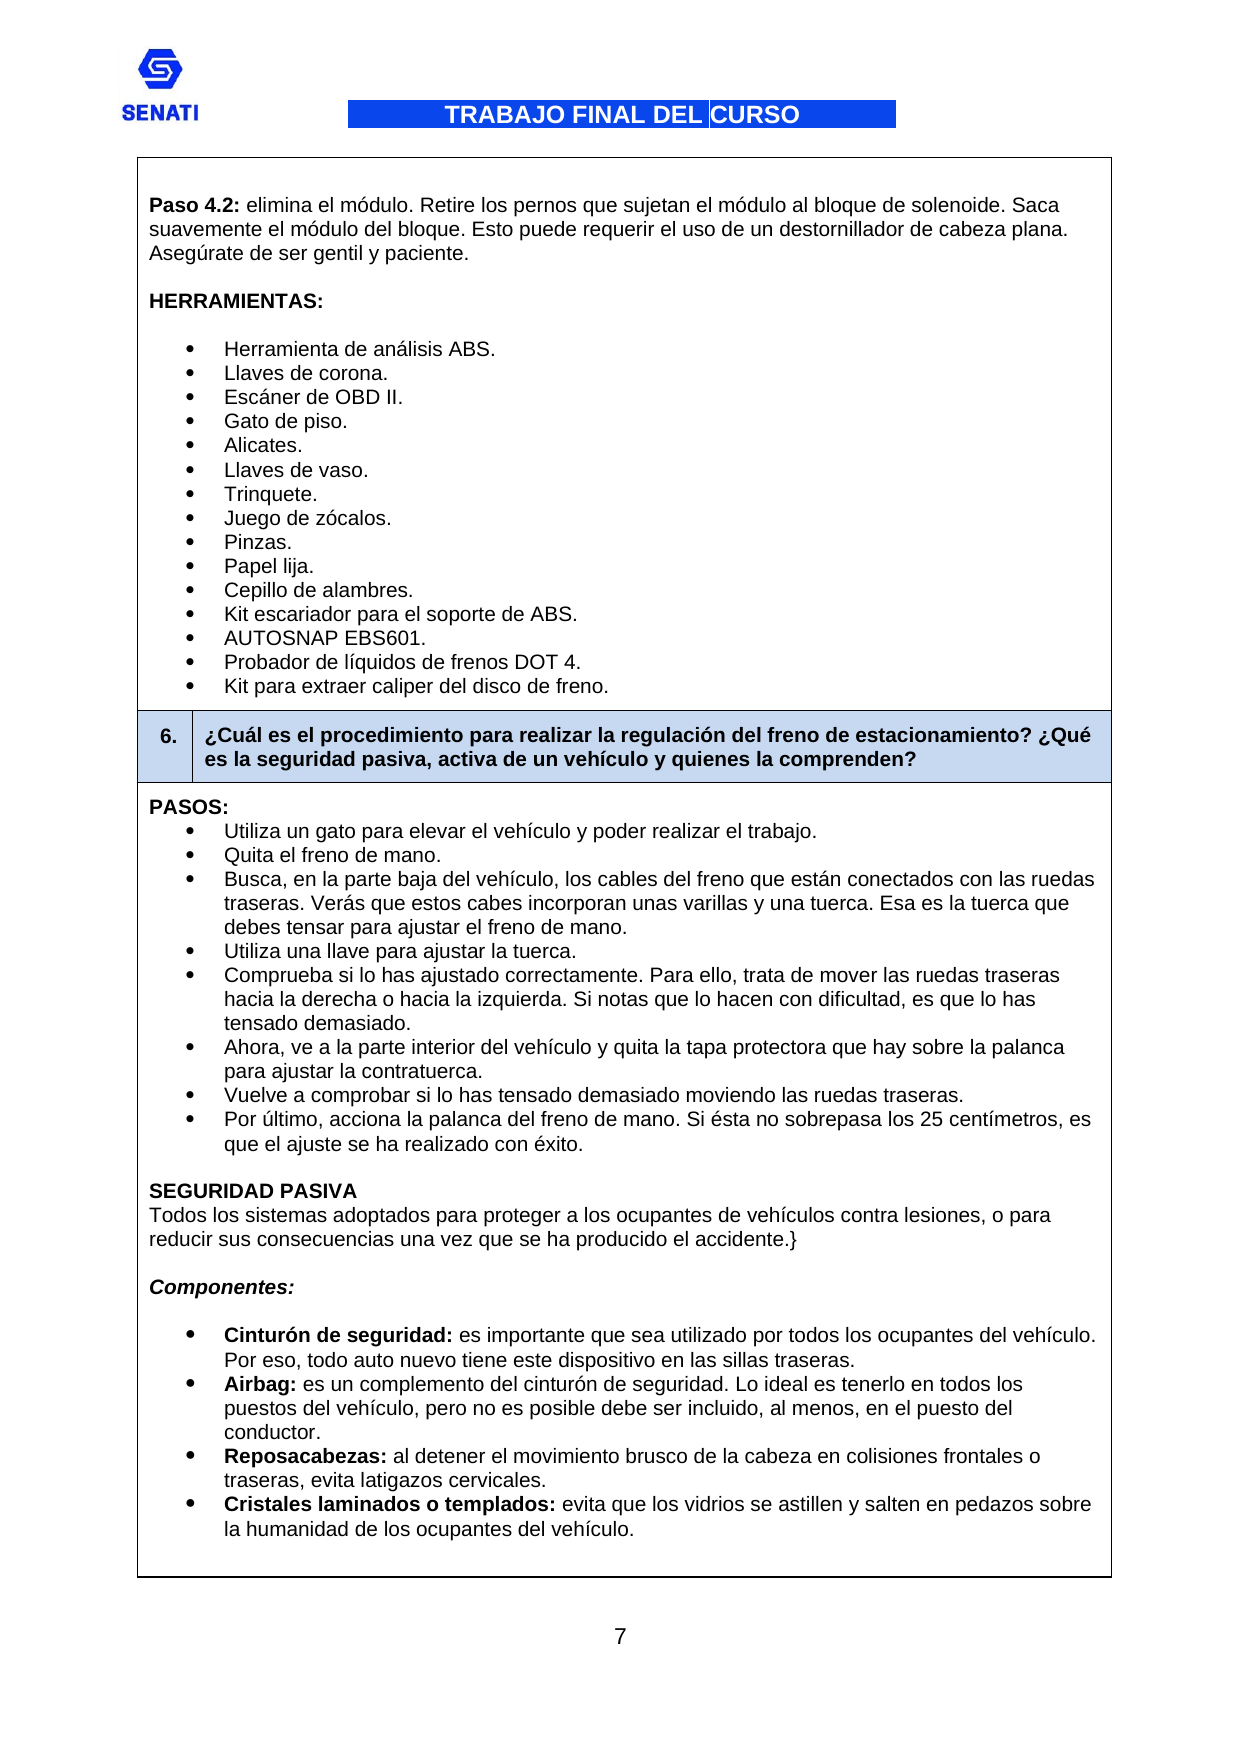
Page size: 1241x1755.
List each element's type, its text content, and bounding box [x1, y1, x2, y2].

table_cell ¿Cuál es el procedimiento para realizar la regulación del freno de estacionamiento? ¿Qué es la seguridad pasiva, activa de un vehículo y quienes la comprenden? [193, 711, 1111, 782]
table_cell PASOS: Utiliza un gato para elevar el vehículo y poder realizar el trabajo. Quita el freno de mano. Busca, en la parte baja del vehículo, los cables del freno que están conectados con las ruedas traseras. Verás que estos cabes incorporan unas varillas y una tuerca. Esa es la tuerca que debes tensar para ajustar el freno de mano. Utiliza una llave para ajustar la tuerca. Comprueba si lo has ajustado correctamente. Para ello, trata de mover las ruedas traseras hacia la derecha o hacia la izquierda. Si notas que lo hacen con dificultad, es que lo has tensado demasiado. Ahora, ve a la parte interior del vehículo y quita la tapa protectora que hay sobre la palanca para ajustar la contratuerca. Vuelve a comprobar si lo has tensado demasiado moviendo las ruedas traseras. Por último, acciona la palanca del freno de mano. Si ésta no sobrepasa los 25 centímetros, es que el ajuste se ha realizado con éxito. SEGURIDAD PASIVA Todos los sistemas adoptados para proteger a los ocupantes de vehículos contra lesiones, o para reducir sus consecuencias una vez que se ha producido el accidente.} Componentes: Cinturón de seguridad: es importante que sea utilizado por todos los ocupantes del vehículo. Por eso, todo auto nuevo tiene este dispositivo en las sillas traseras. Airbag: es un complemento del cinturón de seguridad. Lo ideal es tenerlo en todos los puestos del vehículo, pero no es posible debe ser incluido, al menos, en el puesto del conductor. Reposacabezas: al detener el movimiento brusco de la cabeza en colisiones frontales o traseras, evita latigazos cervicales. Cristales laminados o templados: evita que los vidrios se astillen y salten en pedazos sobre la humanidad de los ocupantes del vehículo. [138, 783, 1111, 1576]
table_cell 6. [138, 711, 192, 782]
table_cell Paso 4.2: elimina el módulo. Retire los pernos que sujetan el módulo al bloque de solenoide. Saca suavemente el módulo del bloque. Esto puede requerir el uso de un destornillador de cabeza plana. Asegúrate de ser gentil y paciente. HERRAMIENTAS: Herramienta de análisis ABS. Llaves de corona. Escáner de OBD II. Gato de piso. Alicates. Llaves de vaso. Trinquete. Juego de zócalos. Pinzas. Papel lija. Cepillo de alambres. Kit escariador para el soporte de ABS. AUTOSNAP EBS601. Probador de líquidos de frenos DOT 4. Kit para extraer caliper del disco de freno. [138, 158, 1111, 710]
picture [118, 46, 201, 124]
